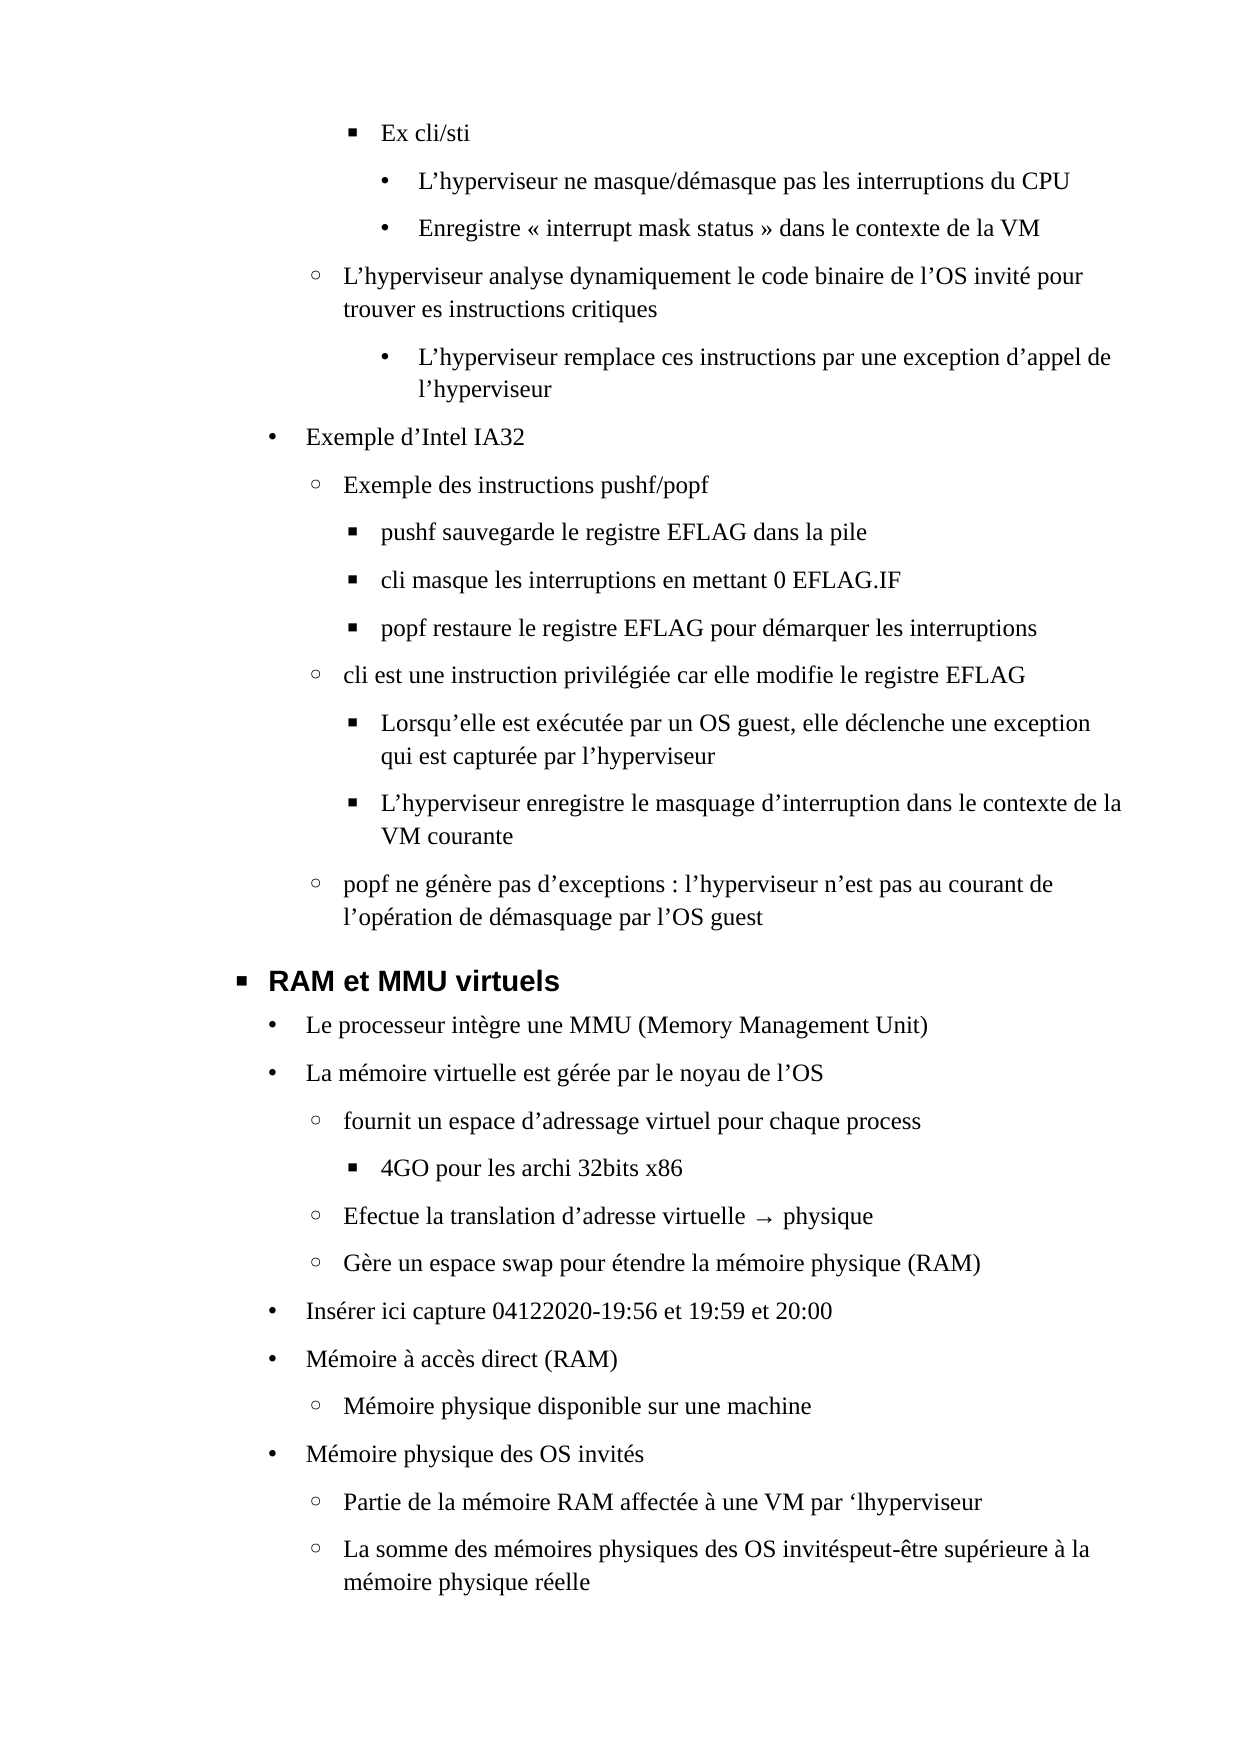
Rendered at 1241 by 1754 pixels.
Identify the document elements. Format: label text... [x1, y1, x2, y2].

list 4GO pour les archi 32bits x86 [343, 1153, 1122, 1182]
list Insérer ici capture 04122020-19:56 et 19:59 et 20:00 [268, 1296, 1122, 1325]
list L’hyperviseur remplace ces instructions par une exception d’appel de l’hyperviseur [381, 342, 1122, 403]
list Enregistre « interrupt mask status » dans le contexte de la VM [381, 213, 1122, 242]
list Ex cli/sti [343, 118, 1122, 147]
list La somme des mémoires physiques des OS invitéspeut-être supérieure à la mémoire physique réelle [306, 1534, 1122, 1596]
list Le processeur intègre une MMU (Memory Management Unit) [268, 1011, 1122, 1039]
list Partie de la mémoire RAM affectée à une VM par ‘lhyperviseur [306, 1487, 1122, 1515]
list La mémoire virtuelle est gérée par le noyau de l’OS [268, 1058, 1122, 1087]
list Exemple d’Intel IA32 [268, 422, 1122, 451]
list popf restaure le registre EFLAG pour démarquer les interruptions [343, 613, 1122, 641]
list popf ne génère pas d’exceptions : l’hyperviseur n’est pas au courant de l’opération de démasquage par l’OS guest [306, 869, 1122, 931]
list Mémoire physique des OS invités [268, 1439, 1122, 1468]
list cli masque les interruptions en mettant 0 EFLAG.IF [343, 565, 1122, 594]
list Efectue la translation d’adresse virtuelle → physique [306, 1201, 1122, 1230]
list fournit un espace d’adressage virtuel pour chaque process [306, 1106, 1122, 1134]
list Lorsqu’elle est exécutée par un OS guest, elle déclenche une exception qui est capturée par l’hyperviseur [343, 708, 1122, 769]
list Exemple des instructions pushf/popf [306, 470, 1122, 498]
list L’hyperviseur ne masque/démasque pas les interruptions du CPU [381, 166, 1122, 194]
list Mémoire physique disponible sur une machine [306, 1391, 1122, 1420]
list Gère un espace swap pour étendre la mémoire physique (RAM) [306, 1248, 1122, 1277]
list pushf sauvegarde le registre EFLAG dans la pile [343, 517, 1122, 546]
list L’hyperviseur analyse dynamiquement le code binaire de l’OS invité pour trouver es instructions critiques [306, 261, 1122, 323]
list Mémoire à accès direct (RAM) [268, 1344, 1122, 1372]
subtitle RAM et MMU virtuels [231, 964, 1122, 998]
list cli est une instruction privilégiée car elle modifie le registre EFLAG [306, 660, 1122, 689]
list L’hyperviseur enregistre le masquage d’interruption dans le contexte de la VM courante [343, 788, 1122, 850]
